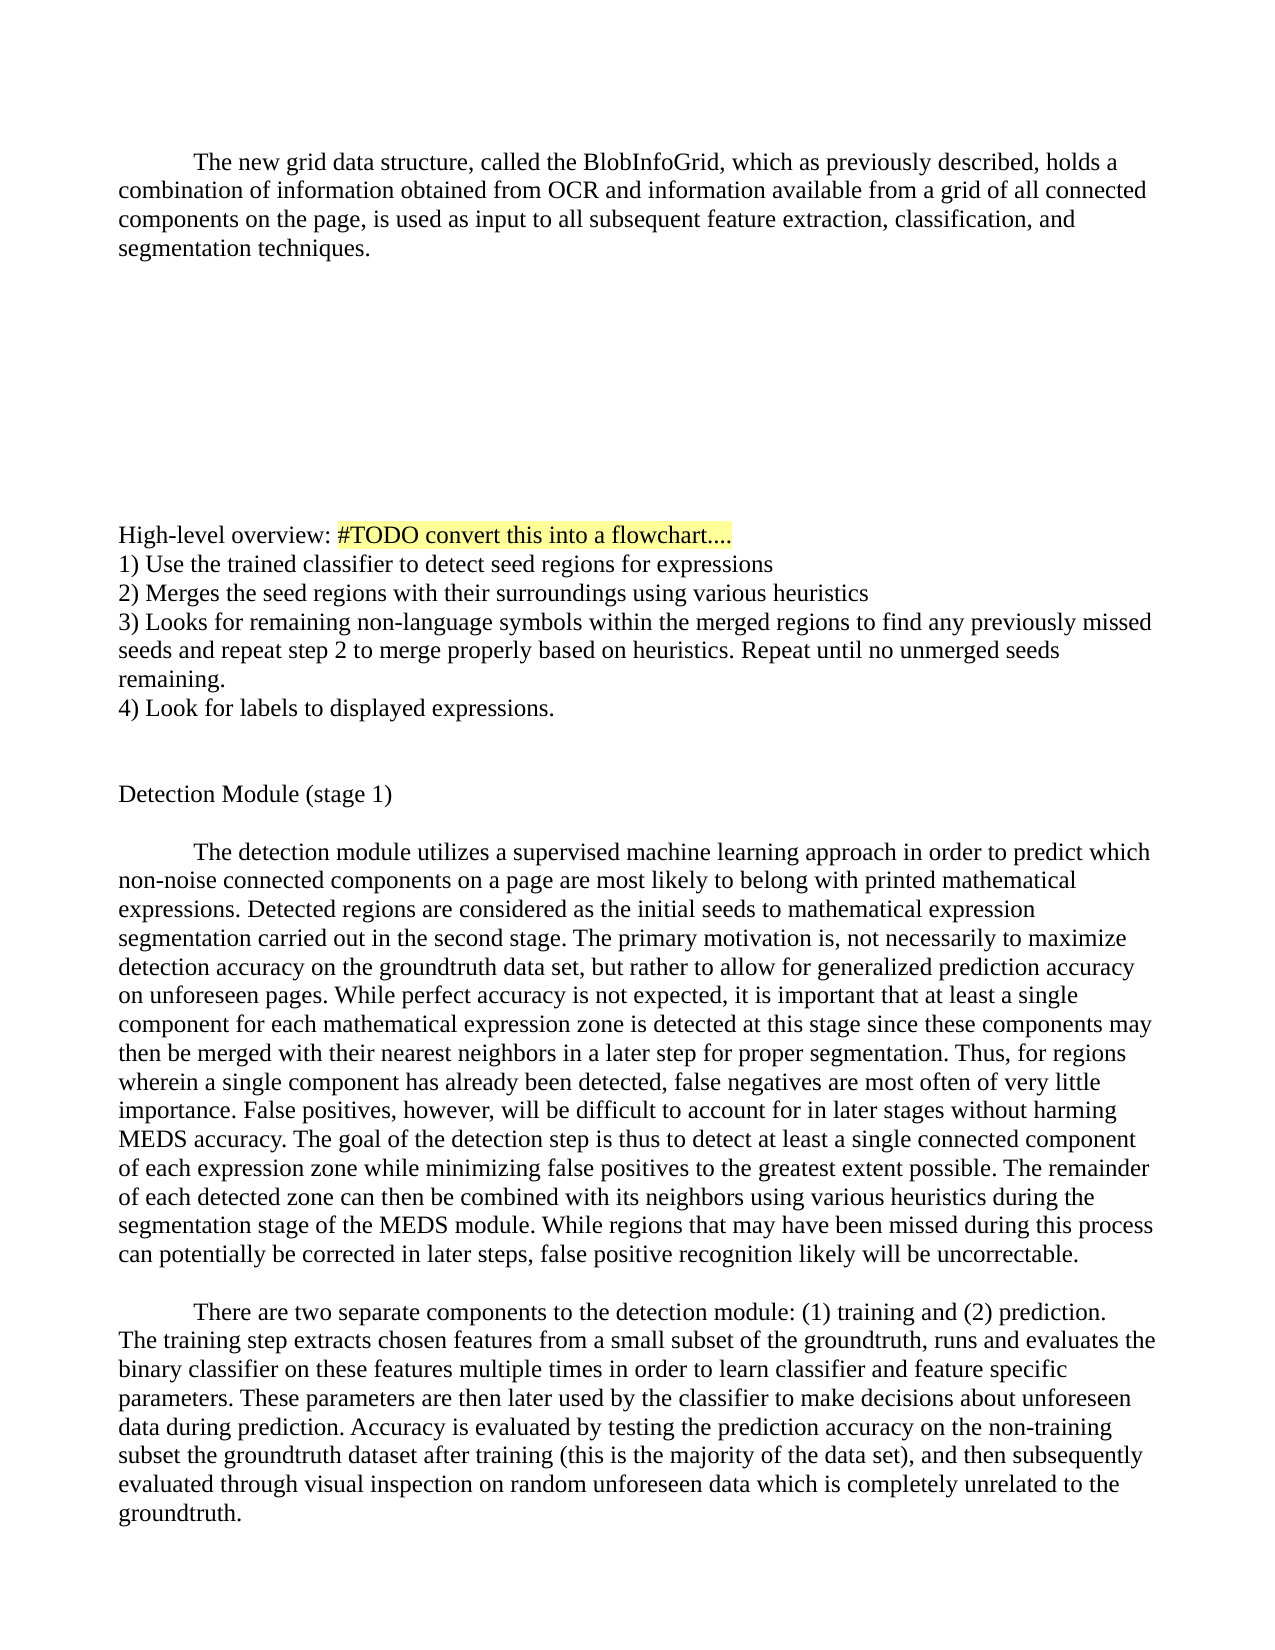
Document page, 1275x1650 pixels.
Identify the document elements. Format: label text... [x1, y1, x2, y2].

text 2) Merges the seed regions with their surroundings using various heuristics [118, 578, 1157, 607]
text 3) Looks for remaining non-language symbols within the merged regions to find any previously missed seeds and repeat step 2 to merge properly based on heuristics. Repeat until no unmerged seeds remaining. [118, 607, 1157, 693]
text Detection Module (stage 1) [118, 779, 1157, 808]
text There are two separate components to the detection module: (1) training and (2) prediction. The training step extracts chosen features from a small subset of the groundtruth, runs and evaluates the binary classifier on these features multiple times in order to learn classifier and feature specific parameters. These parameters are then later used by the classifier to make decisions about unforeseen data during prediction. Accuracy is evaluated by testing the prediction accuracy on the non-training subset the groundtruth dataset after training (this is the majority of the data set), and then subsequently evaluated through visual inspection on random unforeseen data which is completely unrelated to the groundtruth. [118, 1297, 1157, 1527]
text The new grid data structure, called the BlobInfoGrid, which as previously described, holds a combination of information obtained from OCR and information available from a grid of all connected components on the page, is used as input to all subsequent feature extraction, classification, and segmentation techniques. [118, 147, 1157, 262]
text High-level overview: #TODO convert this into a flowchart.... [118, 521, 1157, 549]
text The detection module utilizes a supervised machine learning approach in order to predict which non-noise connected components on a page are most likely to belong with printed mathematical expressions. Detected regions are considered as the initial seeds to mathematical expression segmentation carried out in the second stage. The primary motivation is, not necessarily to maximize detection accuracy on the groundtruth data set, but rather to allow for generalized prediction accuracy on unforeseen pages. While perfect accuracy is not expected, it is important that at least a single component for each mathematical expression zone is detected at this stage since these components may then be merged with their nearest neighbors in a later step for proper segmentation. Thus, for regions wherein a single component has already been detected, false negatives are most often of very little importance. False positives, however, will be difficult to account for in later stages without harming MEDS accuracy. The goal of the detection step is thus to detect at least a single connected component of each expression zone while minimizing false positives to the greatest extent possible. The remainder of each detected zone can then be combined with its neighbors using various heuristics during the segmentation stage of the MEDS module. While regions that may have been missed during this process can potentially be corrected in later steps, false positive recognition likely will be uncorrectable. [118, 837, 1157, 1268]
text 4) Look for labels to displayed expressions. [118, 693, 1157, 722]
text 1) Use the trained classifier to detect seed regions for expressions [118, 549, 1157, 578]
